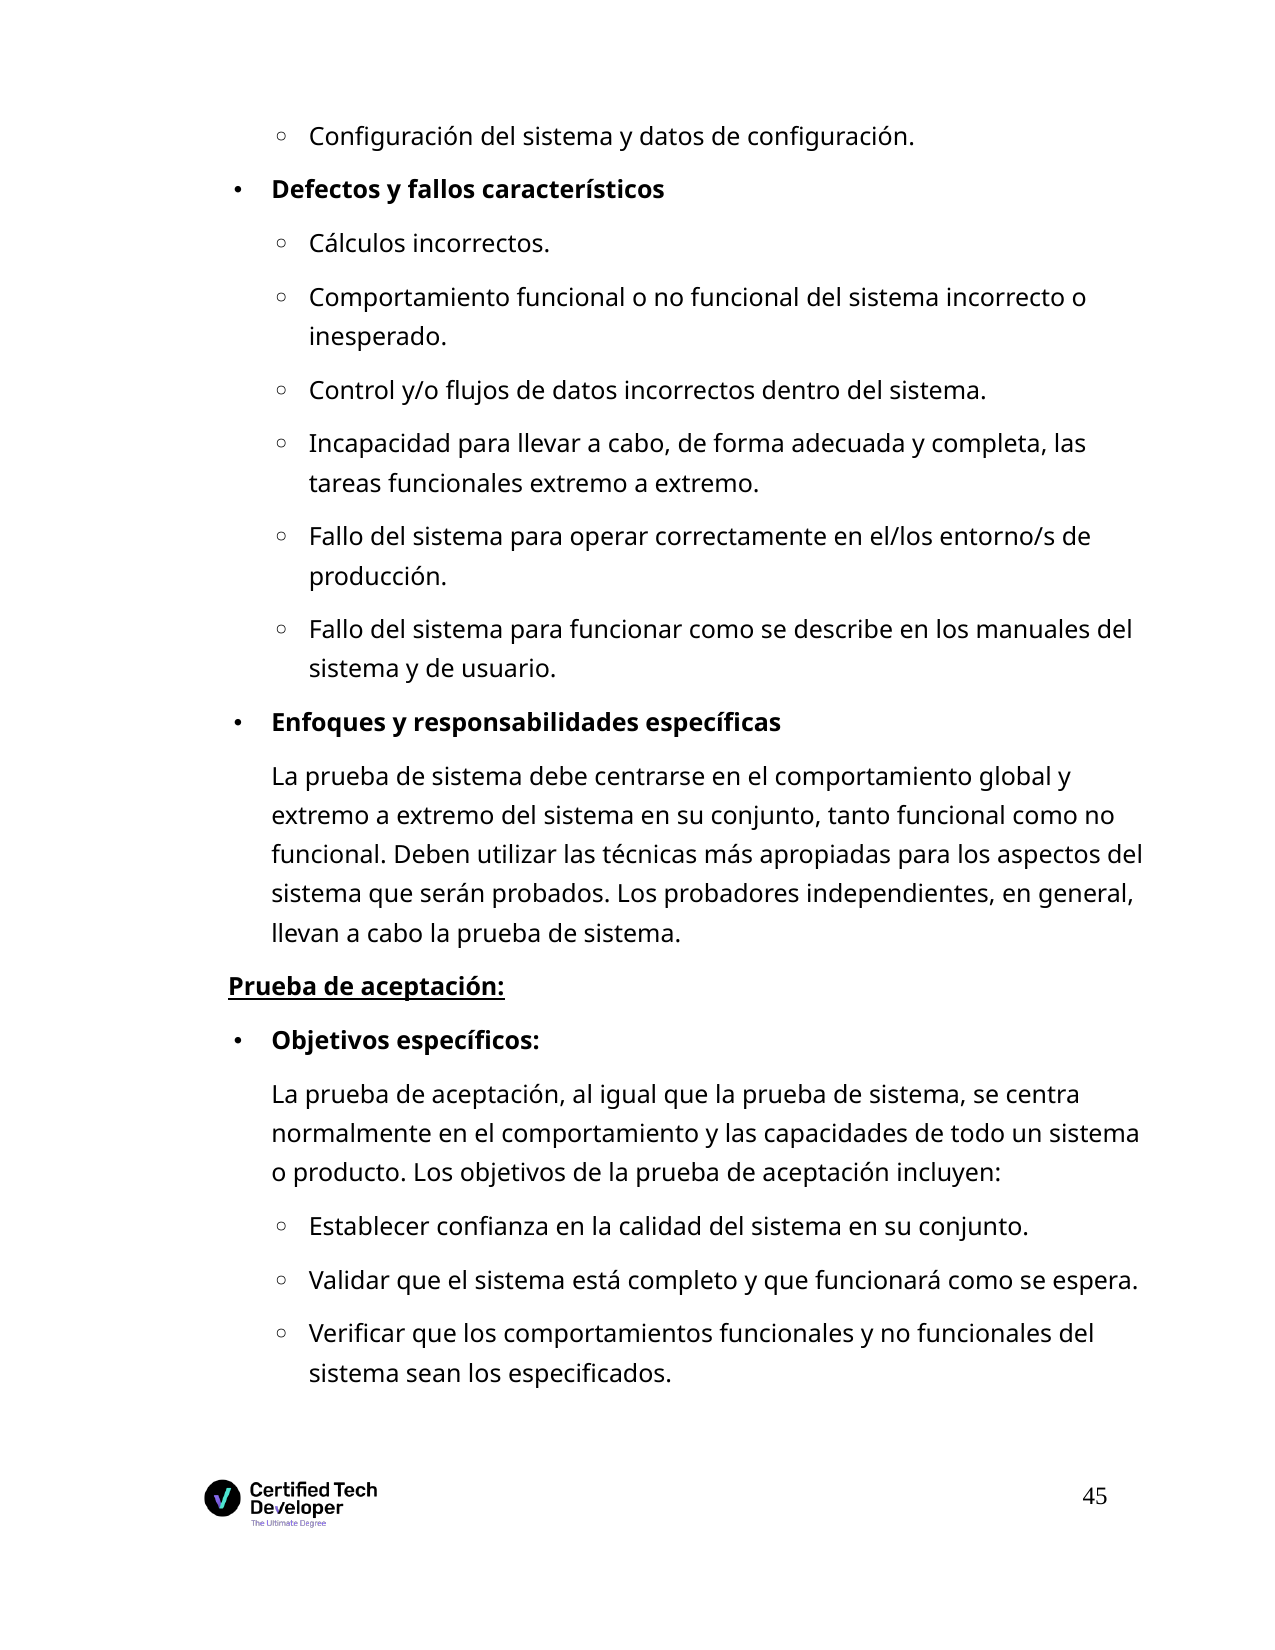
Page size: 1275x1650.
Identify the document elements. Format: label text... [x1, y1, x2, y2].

list Establecer confianza en la calidad del sistema en su conjunto. [271, 1208, 1156, 1243]
list Objetivos específicos: [233, 1023, 1156, 1057]
text Prueba de aceptación: [196, 969, 1156, 1003]
list Verificar que los comportamientos funcionales y no funcionales del sistema sean los especificados. [271, 1316, 1156, 1389]
list Fallo del sistema para funcionar como se describe en los manuales del sistema y de usuario. [271, 612, 1156, 685]
list La prueba de sistema debe centrarse en el comportamiento global y extremo a extremo del sistema en su conjunto, tanto funcional como no funcional. Deben utilizar las técnicas más apropiadas para los aspectos del sistema que serán probados. Los probadores independientes, en general, llevan a cabo la prueba de sistema. [233, 758, 1156, 949]
list Incapacidad para llevar a cabo, de forma adecuada y completa, las tareas funcionales extremo a extremo. [271, 426, 1156, 499]
list Cálculos incorrectos. [271, 226, 1156, 260]
list Validar que el sistema está completo y que funcionará como se espera. [271, 1262, 1156, 1296]
picture [196, 1466, 388, 1532]
list Configuración del sistema y datos de configuración. [271, 118, 1156, 152]
list Control y/o flujos de datos incorrectos dentro del sistema. [271, 372, 1156, 406]
list Defectos y fallos característicos [233, 172, 1156, 206]
list Enfoques y responsabilidades específicas [233, 705, 1156, 739]
list Comportamiento funcional o no funcional del sistema incorrecto o inesperado. [271, 279, 1156, 353]
list La prueba de aceptación, al igual que la prueba de sistema, se centra normalmente en el comportamiento y las capacidades de todo un sistema o producto. Los objetivos de la prueba de aceptación incluyen: [233, 1076, 1156, 1189]
list Fallo del sistema para operar correctamente en el/los entorno/s de producción. [271, 519, 1156, 592]
